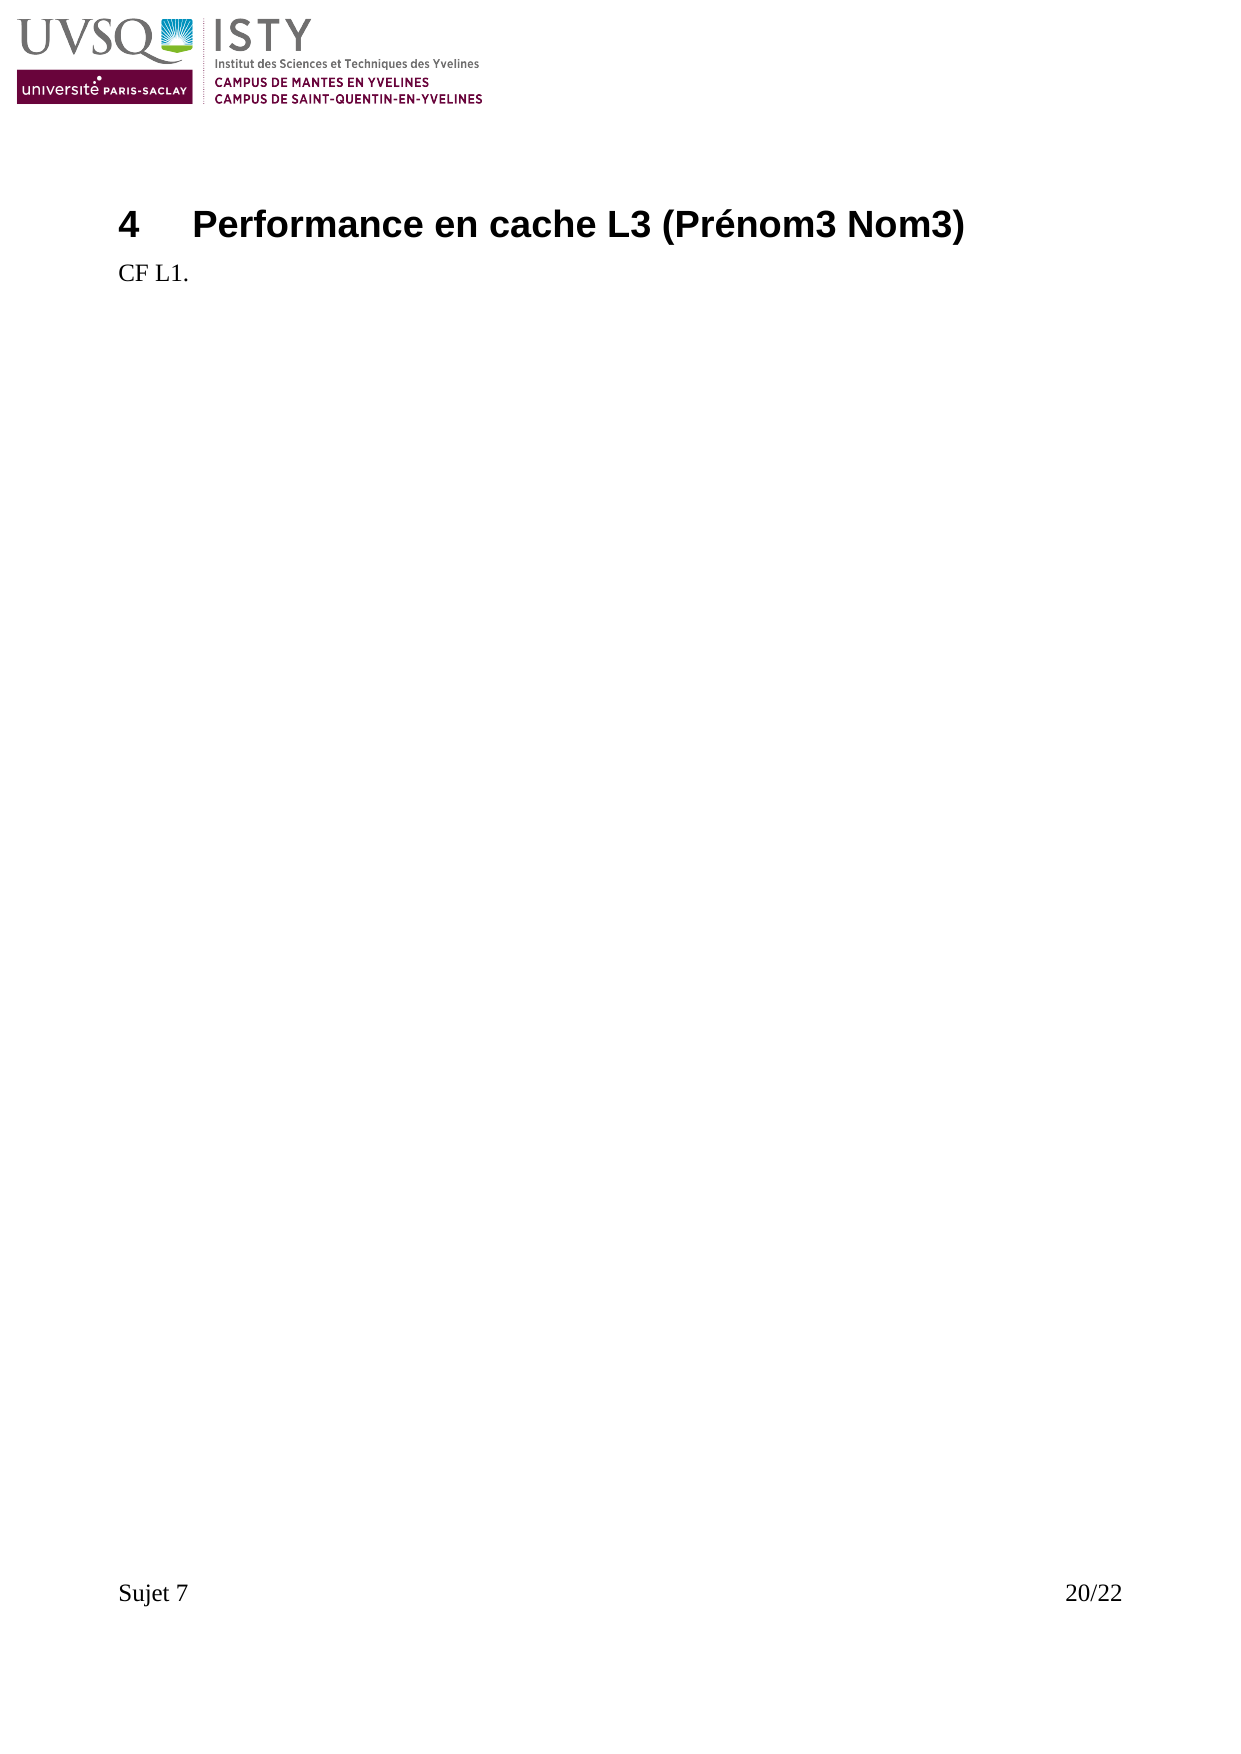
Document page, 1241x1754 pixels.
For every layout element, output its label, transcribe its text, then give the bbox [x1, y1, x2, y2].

picture [2, 2, 497, 121]
subtitle Performance en cache L3 (Prénom3 Nom3) [118, 202, 1122, 246]
text CF L1. [118, 258, 1122, 287]
